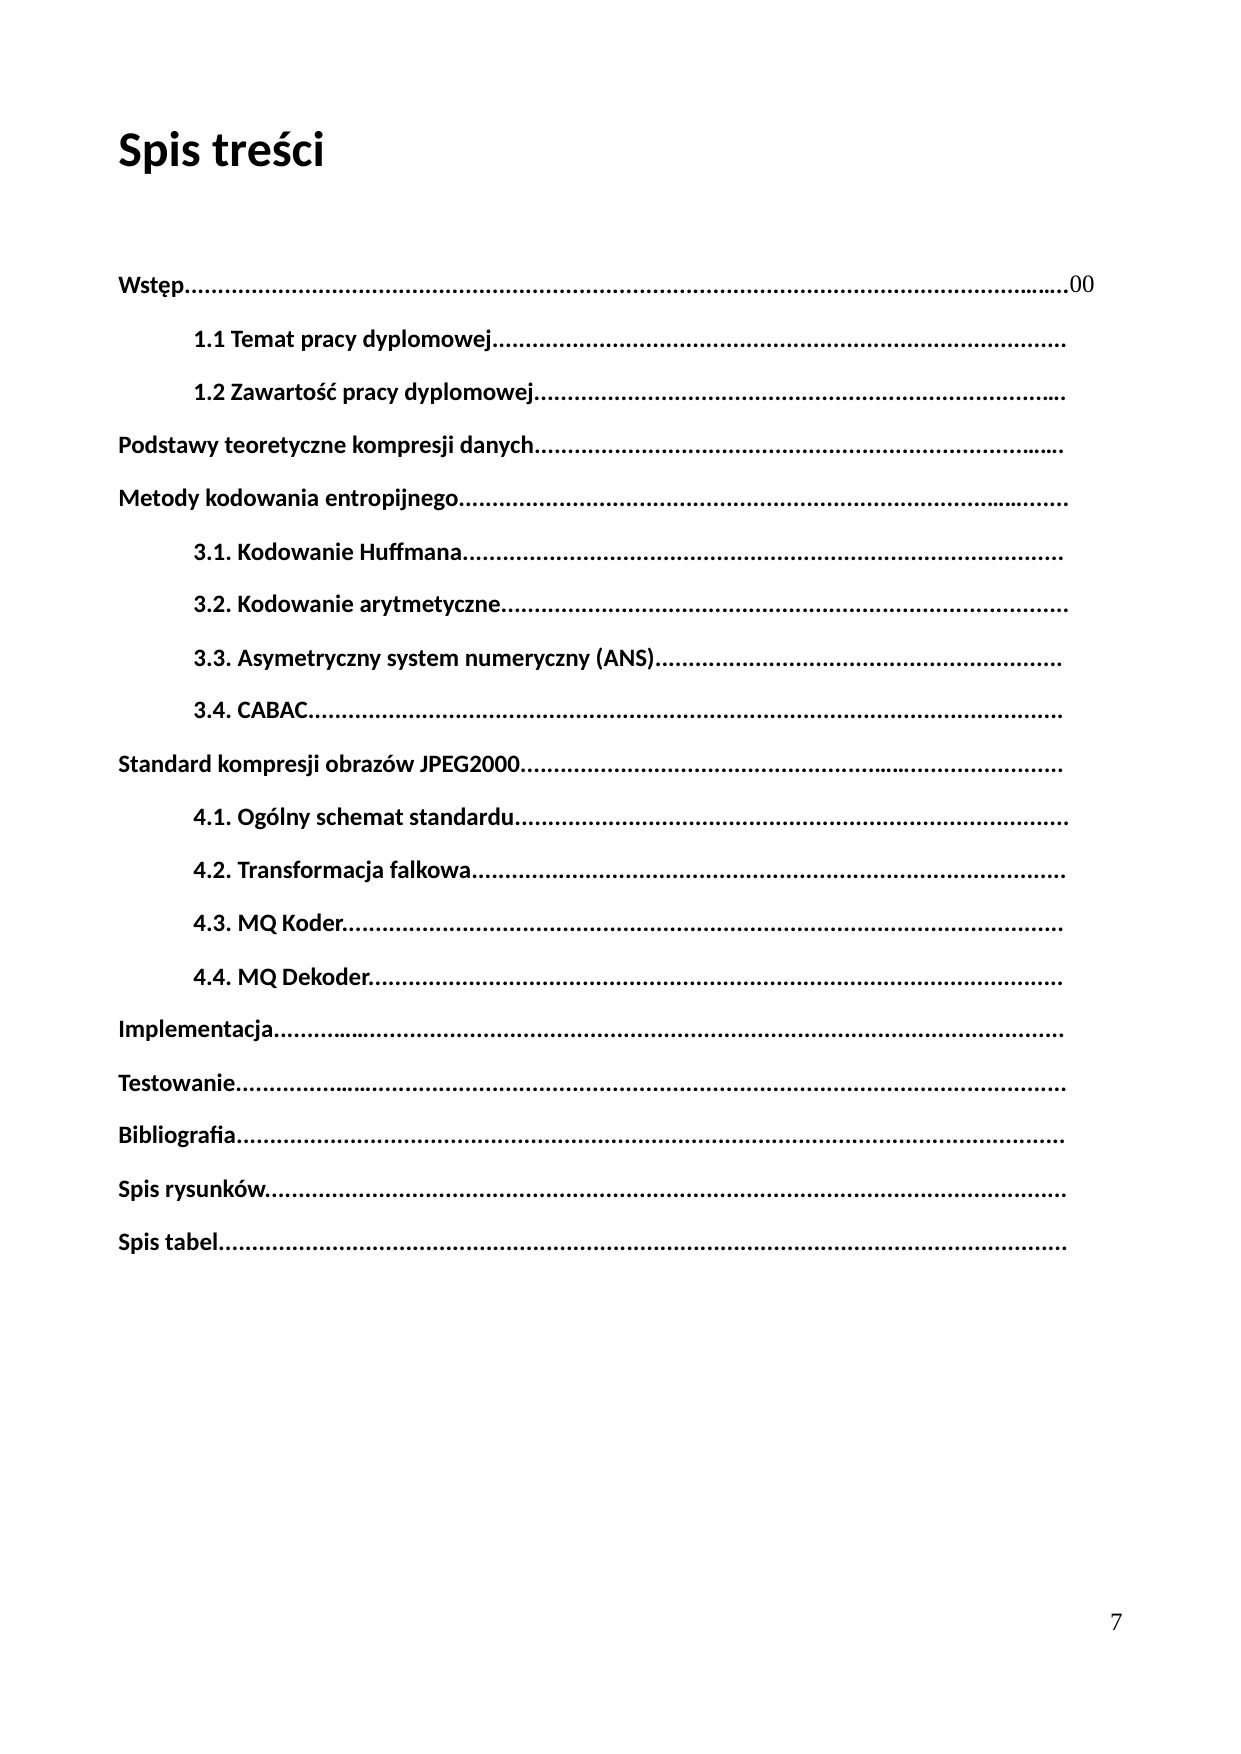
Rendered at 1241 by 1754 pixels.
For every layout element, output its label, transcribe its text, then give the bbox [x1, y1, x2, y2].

table_cell 4.3. MQ Koder............................................................................................................ [118, 907, 1069, 961]
table_cell 3.2. Kodowanie arytmetyczne..................................................................................... [118, 588, 1069, 642]
table_cell [1069, 748, 1122, 801]
table_cell 3.3. Asymetryczny system numeryczny (ANS)............................................................. [118, 642, 1069, 694]
table_cell Metody kodowania entropijnego...............................................................................……....... [118, 482, 1069, 536]
table_cell [1069, 536, 1122, 588]
table_cell [1069, 588, 1122, 642]
table_cell 4.4. MQ Dekoder........................................................................................................ [118, 961, 1069, 1013]
table_cell [1069, 376, 1122, 429]
table_cell [1069, 1173, 1122, 1226]
table_cell 1.2 Zawartość pracy dyplomowej............................................................................…. [118, 376, 1069, 429]
table_cell [1069, 854, 1122, 907]
table_cell Spis rysunków........................................................................................................................ [118, 1173, 1069, 1226]
table_header Wstęp.............................................................................................................................…….. [118, 269, 1069, 323]
table_header 00 [1069, 269, 1122, 323]
table_cell Bibliografia............................................................................................................................ [118, 1119, 1069, 1173]
table_cell 3.1. Kodowanie Huffmana.......................................................................................... [118, 536, 1069, 588]
table_cell [1069, 801, 1122, 854]
table_cell Implementacja.........……........................................................................................................ [118, 1013, 1069, 1067]
table_cell Spis tabel............................................................................................................................... [118, 1226, 1069, 1279]
table_cell 4.2. Transformacja falkowa......................................................................................... [118, 854, 1069, 907]
table_cell [1069, 482, 1122, 536]
table_cell [1069, 1067, 1122, 1119]
table_cell 1.1 Temat pracy dyplomowej...................................................................................... [118, 323, 1069, 376]
table_cell Podstawy teoretyczne kompresji danych.........................................................................……. [118, 429, 1069, 482]
table_cell [1069, 907, 1122, 961]
table_cell Standard kompresji obrazów JPEG2000.....................................................……....................... [118, 748, 1069, 801]
table_cell [1069, 694, 1122, 748]
table_cell [1069, 961, 1122, 1013]
table_cell [1069, 1119, 1122, 1173]
table_cell 3.4. CABAC................................................................................................................. [118, 694, 1069, 748]
table_cell Testowanie...............……........................................................................................................ [118, 1067, 1069, 1119]
text Spis treści [118, 118, 1122, 179]
table_cell [1069, 642, 1122, 694]
table_cell [1069, 1226, 1122, 1279]
table_cell [1069, 323, 1122, 376]
table_cell [1069, 1013, 1122, 1067]
table_cell [1069, 429, 1122, 482]
table_cell 4.1. Ogólny schemat standardu................................................................................... [118, 801, 1069, 854]
